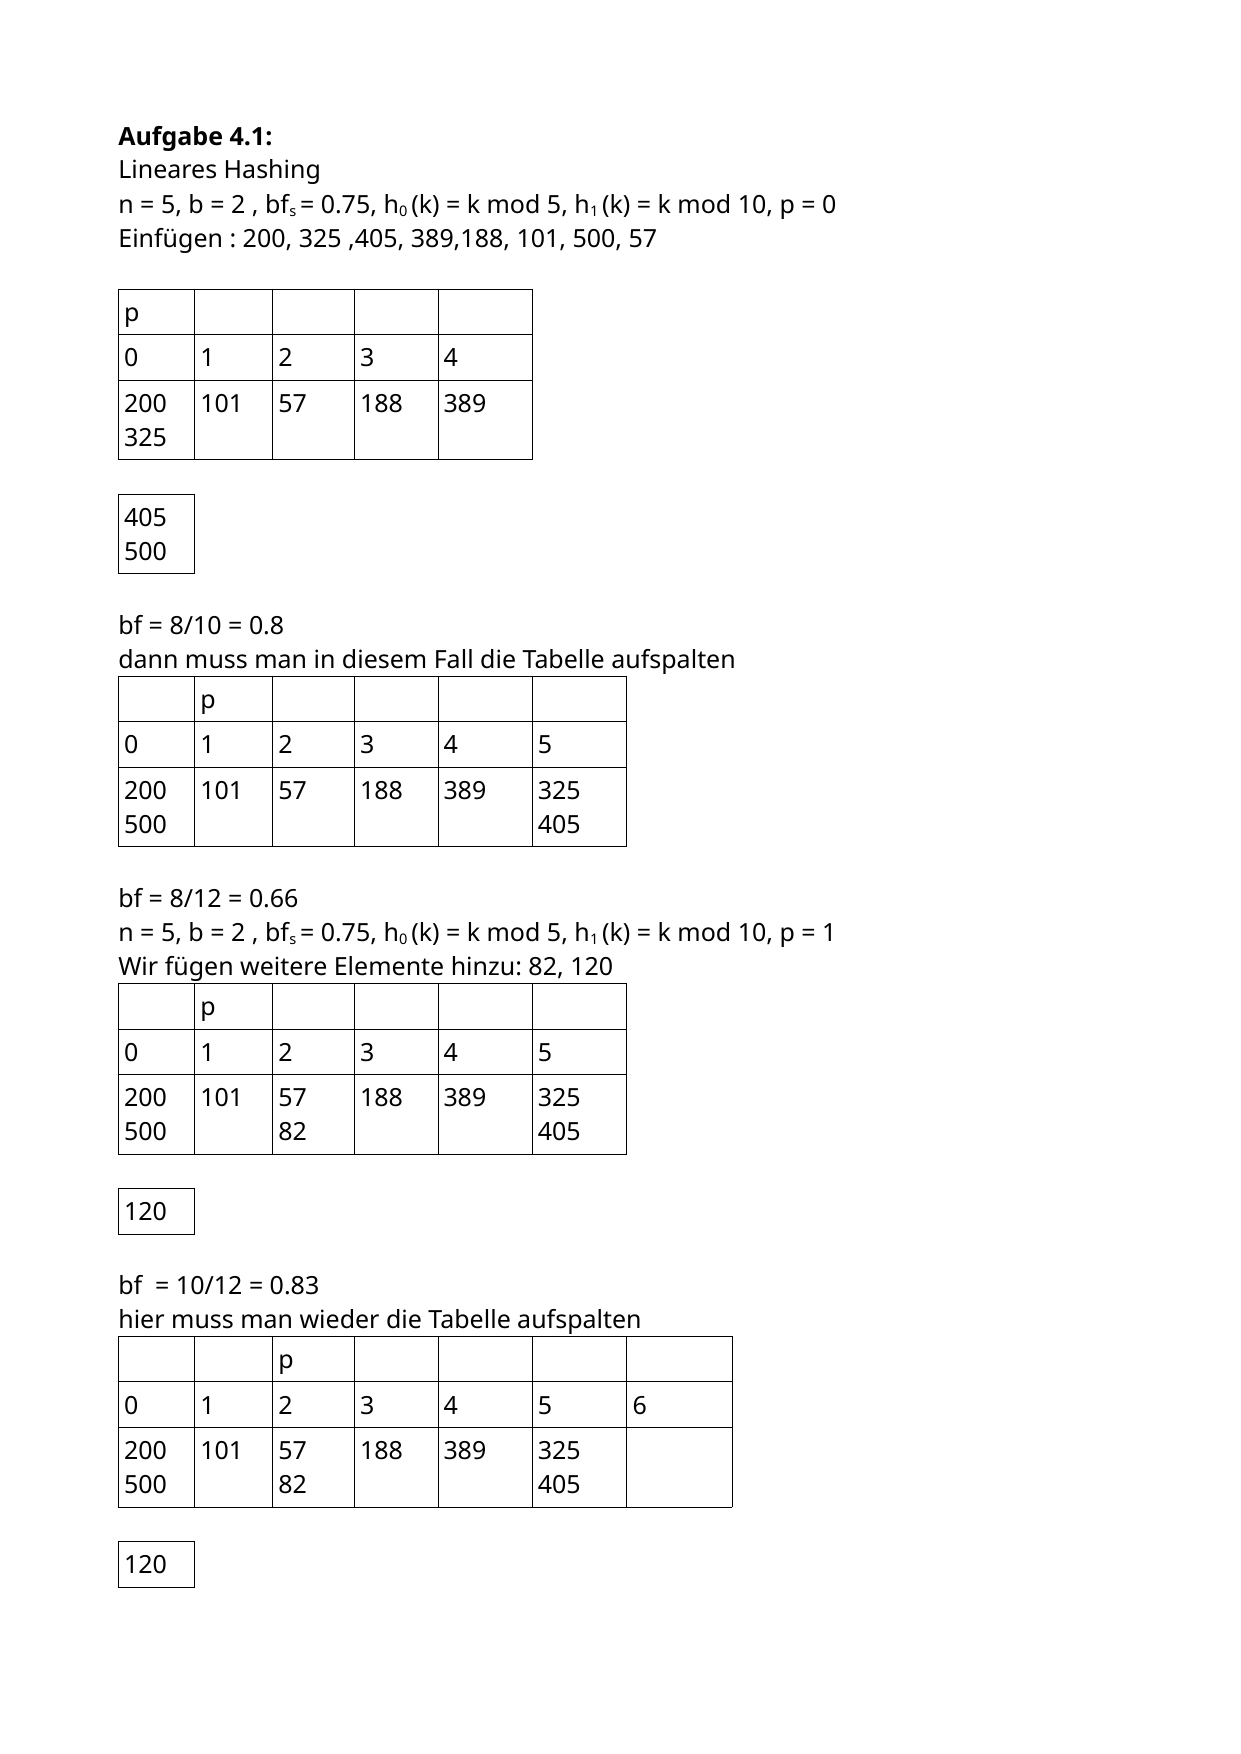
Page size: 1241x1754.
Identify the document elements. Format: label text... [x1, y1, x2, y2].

table_cell 4 [439, 335, 532, 380]
table_cell 200 500 [119, 768, 194, 846]
table_cell 2 [273, 1382, 354, 1427]
text n = 5, b = 2 , bfs = 0.75, h0 (k) = k mod 5, h1 (k) = k mod 10, p = 1 [118, 915, 1122, 949]
table_cell 3 [355, 1382, 438, 1427]
table_cell 0 [119, 1030, 194, 1074]
table_header [119, 1337, 194, 1381]
table_cell 6 [627, 1382, 732, 1427]
table_header p [273, 1337, 354, 1381]
table_cell 200 500 [119, 1075, 194, 1154]
table_cell 200 325 [119, 381, 194, 459]
table_cell 57 82 [273, 1075, 354, 1154]
table_cell 5 [533, 722, 626, 767]
table_cell 57 [273, 381, 354, 459]
table_cell 0 [119, 722, 194, 767]
table_cell 188 [355, 381, 438, 459]
table_header p [195, 984, 272, 1028]
table_header [439, 1337, 532, 1381]
table_header [533, 1337, 626, 1381]
table_header [439, 984, 532, 1028]
table_cell 3 [355, 335, 438, 380]
table_header [273, 677, 354, 721]
table_cell 4 [439, 1382, 532, 1427]
table_cell 101 [195, 768, 272, 846]
table_cell 325 405 [533, 768, 626, 846]
table_cell 2 [273, 335, 354, 380]
table_header [533, 984, 626, 1028]
table_cell 3 [355, 722, 438, 767]
table_header 405 500 [119, 495, 194, 573]
text Lineares Hashing [118, 152, 1122, 186]
text bf = 10/12 = 0.83 [118, 1268, 1122, 1302]
table_cell 4 [439, 722, 532, 767]
table_cell 389 [439, 768, 532, 846]
table_cell 2 [273, 722, 354, 767]
table_cell 389 [439, 381, 532, 459]
table_header [627, 1337, 732, 1381]
table_cell 188 [355, 1428, 438, 1507]
table_header [439, 290, 532, 334]
table_cell 5 [533, 1382, 626, 1427]
table_header 120 [119, 1189, 194, 1233]
table_cell 325 405 [533, 1428, 626, 1507]
table_cell [627, 1428, 732, 1507]
table_header 120 [119, 1542, 194, 1587]
table_cell 389 [439, 1075, 532, 1154]
text n = 5, b = 2 , bfs = 0.75, h0 (k) = k mod 5, h1 (k) = k mod 10, p = 0 [118, 186, 1122, 220]
table_cell 5 [533, 1030, 626, 1074]
table_cell 389 [439, 1428, 532, 1507]
table_cell 1 [195, 335, 272, 380]
text Aufgabe 4.1: [118, 118, 1122, 152]
table_header [533, 677, 626, 721]
table_cell 1 [195, 722, 272, 767]
table_cell 57 82 [273, 1428, 354, 1507]
table_cell 101 [195, 1075, 272, 1154]
table_header [119, 677, 194, 721]
table_cell 0 [119, 335, 194, 380]
table_cell 325 405 [533, 1075, 626, 1154]
text Einfügen : 200, 325 ,405, 389,188, 101, 500, 57 [118, 220, 1122, 254]
table_cell 3 [355, 1030, 438, 1074]
text bf = 8/12 = 0.66 [118, 881, 1122, 915]
table_header p [195, 677, 272, 721]
text hier muss man wieder die Tabelle aufspalten [118, 1302, 1122, 1336]
table_cell 1 [195, 1382, 272, 1427]
table_cell 57 [273, 768, 354, 846]
table_header [355, 677, 438, 721]
table_cell 188 [355, 1075, 438, 1154]
text Wir fügen weitere Elemente hinzu: 82, 120 [118, 949, 1122, 983]
table_cell 101 [195, 381, 272, 459]
table_header [195, 290, 272, 334]
table_header [355, 1337, 438, 1381]
table_cell 200 500 [119, 1428, 194, 1507]
table_header [195, 1337, 272, 1381]
table_cell 0 [119, 1382, 194, 1427]
table_cell 4 [439, 1030, 532, 1074]
table_cell 188 [355, 768, 438, 846]
table_cell 101 [195, 1428, 272, 1507]
table_header [273, 290, 354, 334]
table_cell 2 [273, 1030, 354, 1074]
table_header [439, 677, 532, 721]
table_cell 1 [195, 1030, 272, 1074]
table_header [355, 984, 438, 1028]
text bf = 8/10 = 0.8 [118, 607, 1122, 641]
text dann muss man in diesem Fall die Tabelle aufspalten [118, 641, 1122, 676]
table_header [355, 290, 438, 334]
table_header [273, 984, 354, 1028]
table_header [119, 984, 194, 1028]
table_header p [119, 290, 194, 334]
